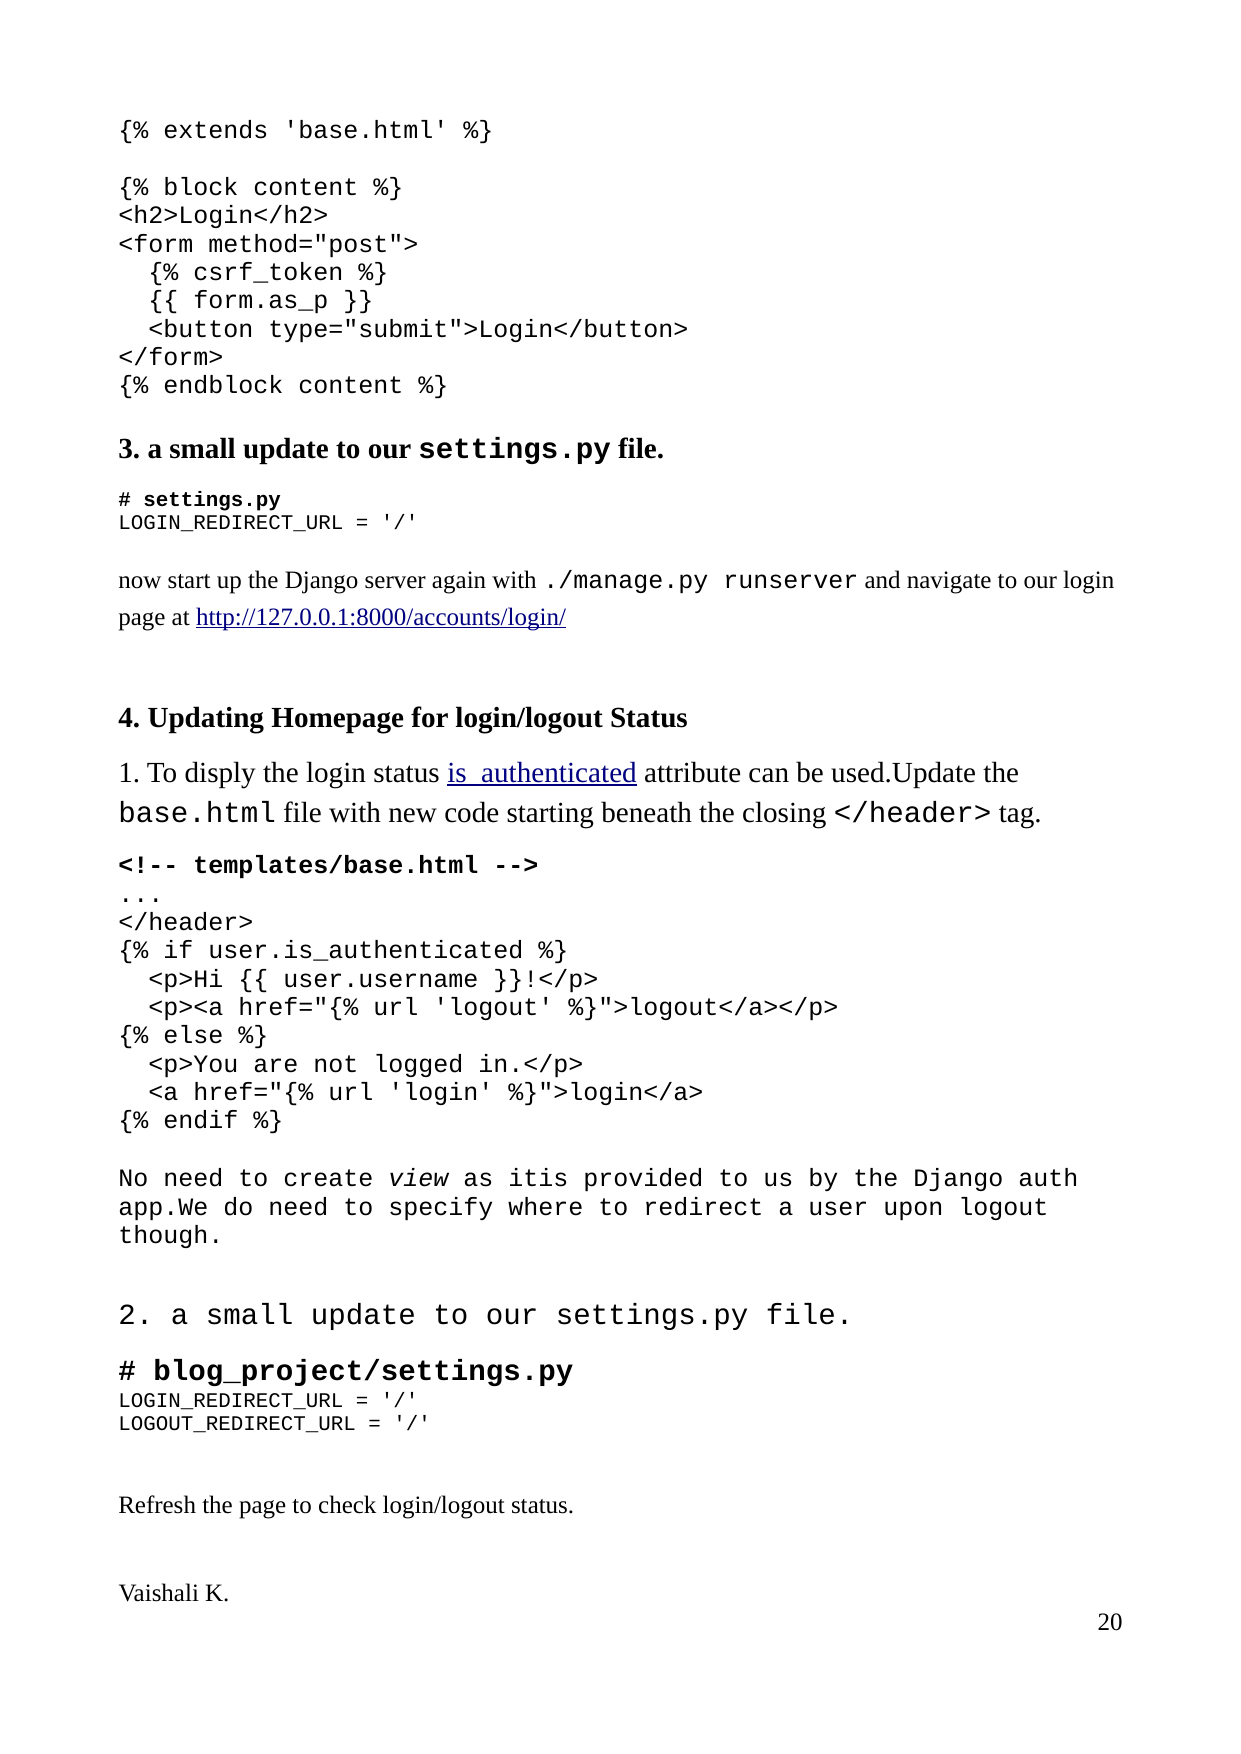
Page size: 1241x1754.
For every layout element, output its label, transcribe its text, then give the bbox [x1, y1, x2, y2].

text ... [118, 881, 1122, 910]
text {% block content %} [118, 175, 1122, 203]
text <button type="submit">Login</button> [118, 316, 1122, 345]
text {% else %} [118, 1023, 1122, 1051]
text 4. Updating Homepage for login/logout Status [118, 700, 1122, 734]
text {% endblock content %} [118, 373, 1122, 401]
text <!-- templates/base.html --> [118, 853, 1122, 881]
text {% extends 'base.html' %} [118, 118, 1122, 146]
text <p><a href="{% url 'logout' %}">logout</a></p> [118, 995, 1122, 1023]
text No need to create view as itis provided to us by the Django auth app.We do need to specify where to redirect a user upon logout though. [118, 1166, 1122, 1251]
text LOGIN_REDIRECT_URL = '/' [118, 1389, 1122, 1413]
text <p>You are not logged in.</p> [118, 1051, 1122, 1080]
text LOGOUT_REDIRECT_URL = '/' [118, 1413, 1122, 1437]
text 3. a small update to our settings.py file. [118, 431, 1122, 467]
text {% csrf_token %} [118, 260, 1122, 288]
text {{ form.as_p }} [118, 288, 1122, 316]
text <h2>Login</h2> [118, 203, 1122, 231]
text LOGIN_REDIRECT_URL = '/' [118, 512, 1122, 536]
text <form method="post"> [118, 231, 1122, 260]
text 1. To disply the login status is_authenticated attribute can be used.Update the base.html file with new code starting beneath the closing </header> tag. [118, 755, 1122, 831]
text now start up the Django server again with ./manage.py runserver and navigate to our login page at http://127.0.0.1:8000/accounts/login/ [118, 566, 1122, 631]
text 2. a small update to our settings.py file. [118, 1300, 1122, 1333]
text </form> [118, 345, 1122, 373]
text {% if user.is_authenticated %} [118, 938, 1122, 966]
text <p>Hi {{ user.username }}!</p> [118, 966, 1122, 995]
text # settings.py [118, 489, 1122, 512]
text Refresh the page to check login/logout status. [118, 1490, 1122, 1519]
text # blog_project/settings.py [118, 1357, 1122, 1389]
text {% endif %} [118, 1108, 1122, 1136]
text <a href="{% url 'login' %}">login</a> [118, 1080, 1122, 1108]
text </header> [118, 910, 1122, 938]
